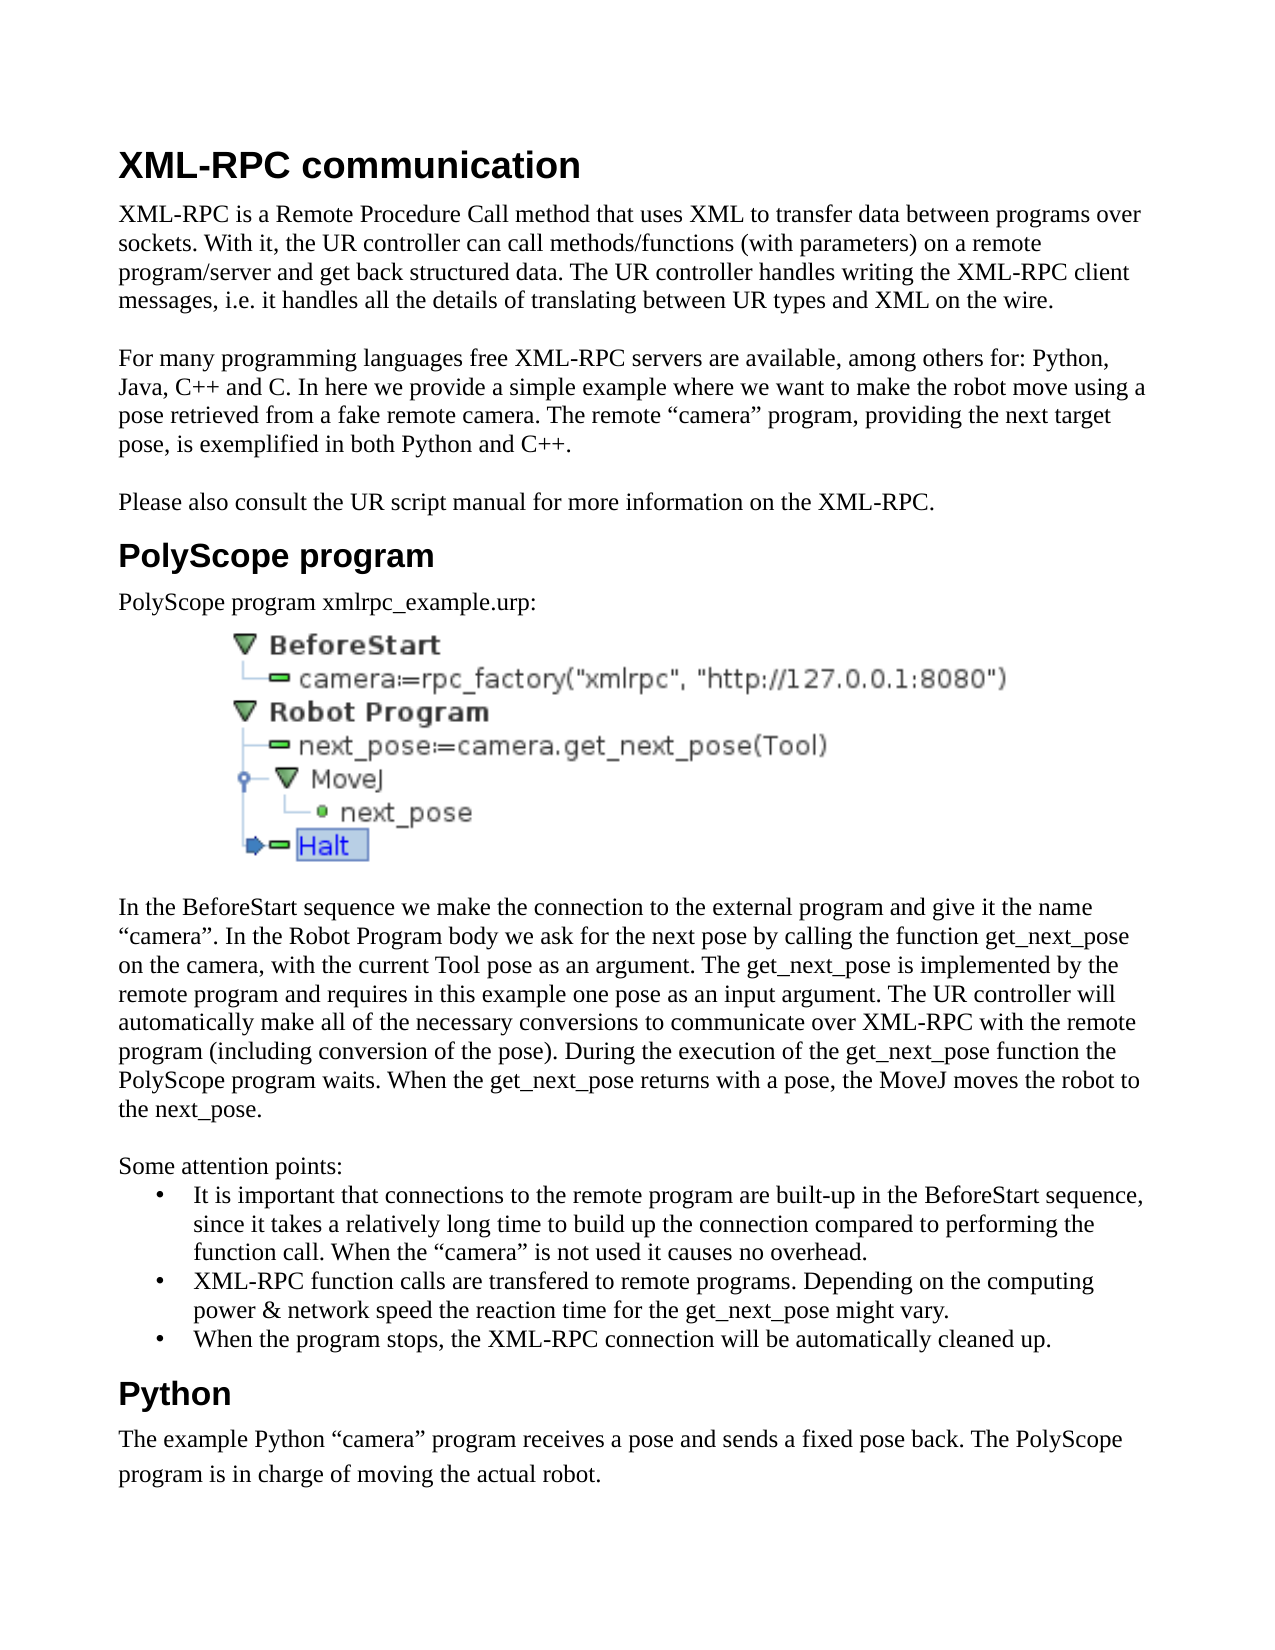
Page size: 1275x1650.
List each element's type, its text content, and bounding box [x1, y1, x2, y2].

list It is important that connections to the remote program are built-up in the BeforeStart sequence, since it takes a relatively long time to build up the connection compared to performing the function call. When the “camera” is not used it causes no overhead. [156, 1180, 1157, 1266]
text Some attention points: [118, 1151, 1157, 1180]
text For many programming languages free XML-RPC servers are available, among others for: Python, Java, C++ and C. In here we provide a simple example where we want to make the robot move using a pose retrieved from a fake remote camera. The remote “camera” program, providing the next target pose, is exemplified in both Python and C++. [118, 343, 1157, 458]
list XML-RPC function calls are transfered to remote programs. Depending on the computing power & network speed the reaction time for the get_next_pose might vary. [156, 1266, 1157, 1324]
subtitle PolyScope program [118, 536, 1157, 575]
text XML-RPC is a Remote Procedure Call method that uses XML to transfer data between programs over sockets. With it, the UR controller can call methods/functions (with parameters) on a remote program/server and get back structured data. The UR controller handles writing the XML-RPC client messages, i.e. it handles all the details of translating between UR types and XML on the wire. [118, 199, 1157, 314]
text In the BeforeStart sequence we make the connection to the external program and give it the name “camera”. In the Robot Program body we ask for the next pose by calling the function get_next_pose on the camera, with the current Tool pose as an argument. The get_next_pose is implemented by the remote program and requires in this example one pose as an input argument. The UR controller will automatically make all of the necessary conversions to communicate over XML-RPC with the remote program (including conversion of the pose). During the execution of the get_next_pose function the PolyScope program waits. When the get_next_pose returns with a pose, the MoveJ moves the robot to the next_pose. [118, 892, 1157, 1122]
picture [230, 630, 1014, 864]
text Please also consult the UR script manual for more information on the XML-RPC. [118, 487, 1157, 516]
text The example Python “camera” program receives a pose and sends a fixed pose back. The PolyScope program is in charge of moving the actual robot. [118, 1424, 1157, 1488]
subtitle XML-RPC communication [118, 143, 1157, 187]
list When the program stops, the XML-RPC connection will be automatically cleaned up. [156, 1324, 1157, 1352]
text PolyScope program xmlrpc_example.urp: [118, 587, 1157, 616]
subtitle Python [118, 1373, 1157, 1412]
